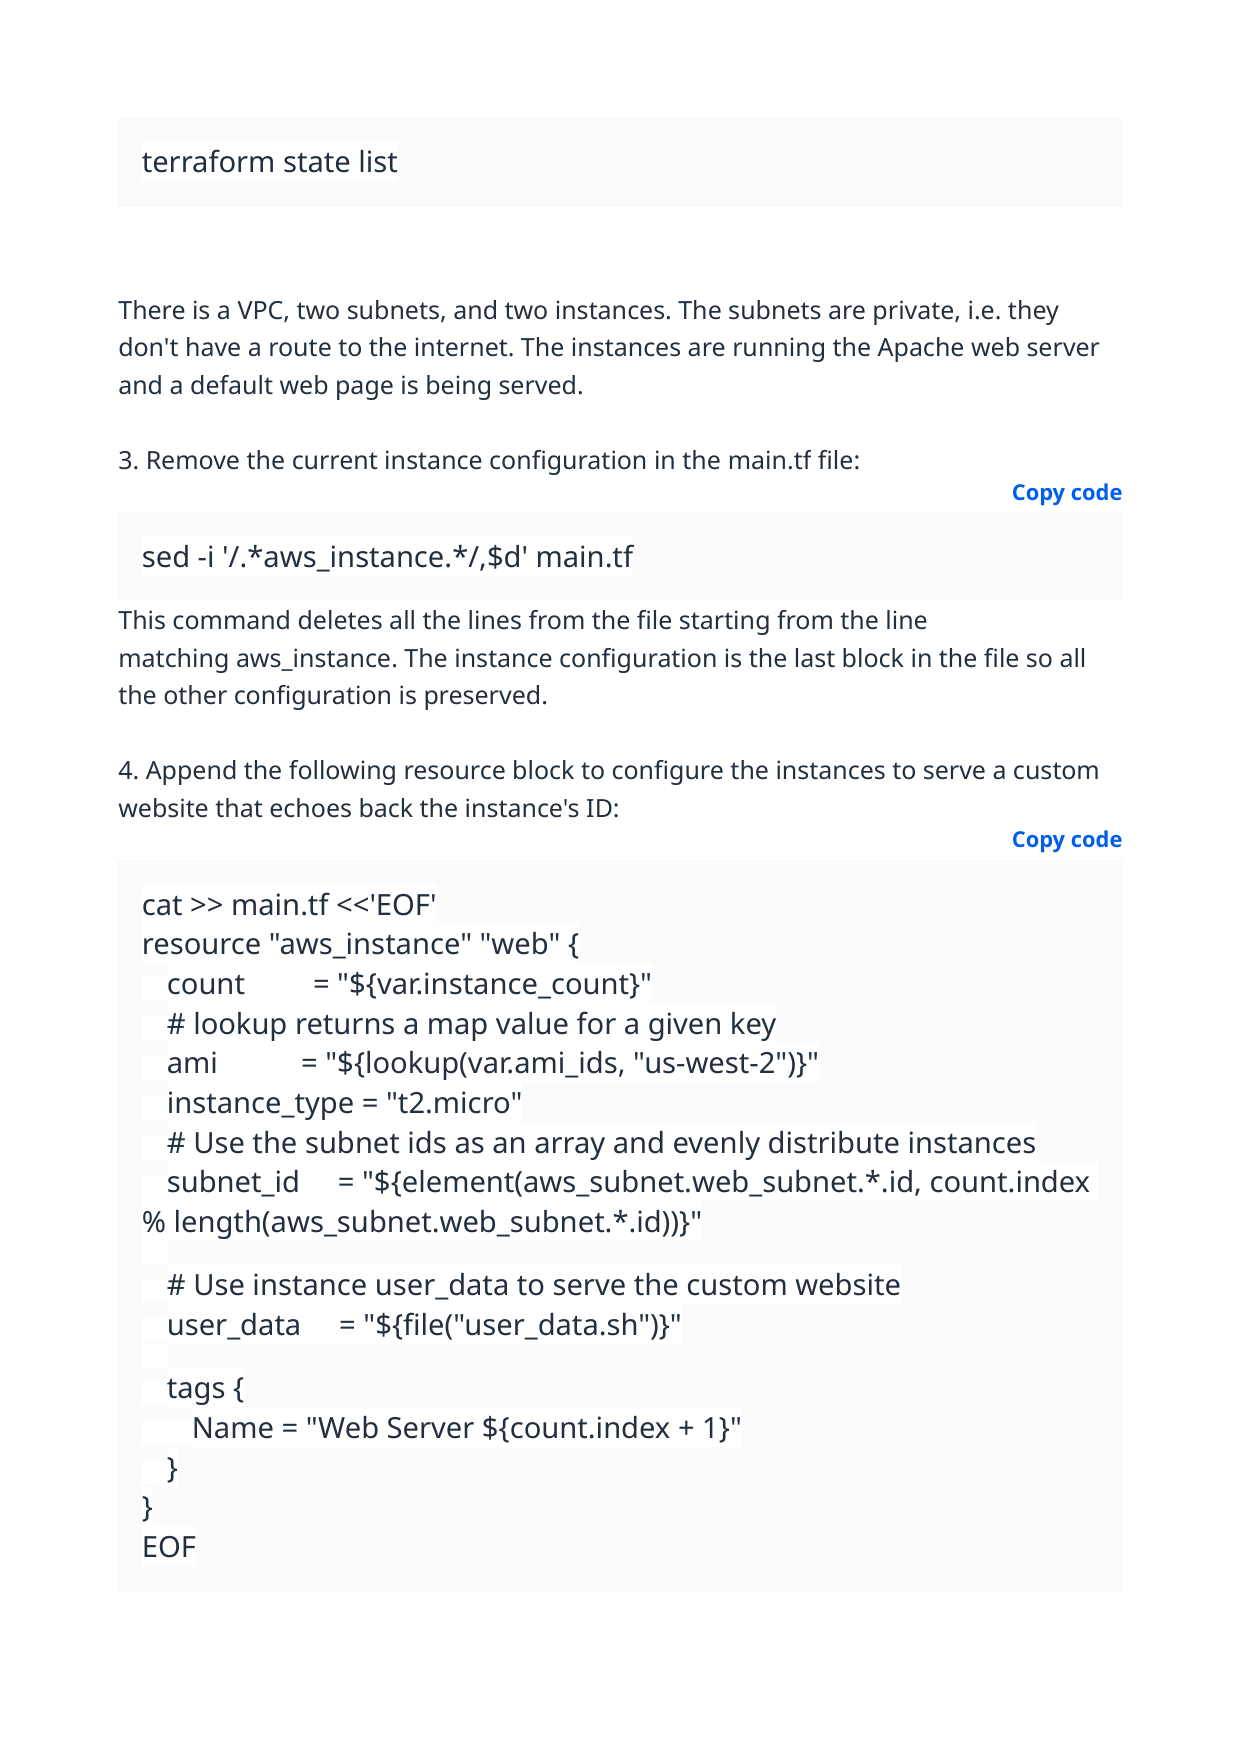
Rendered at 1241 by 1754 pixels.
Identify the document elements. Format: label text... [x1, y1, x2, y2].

text subnet_id = "${element(aws_subnet.web_subnet.*.id, count.index % length(aws_subnet.web_subnet.*.id))}" [119, 1138, 1122, 1217]
text # lookup returns a map value for a given key [119, 979, 1122, 1019]
text Name = "Web Server ${count.index + 1}" [119, 1384, 1122, 1423]
text terraform state list [119, 119, 1122, 205]
text instance_type = "t2.micro" [119, 1059, 1122, 1098]
text EOF [119, 1503, 1122, 1590]
text 4. Append the following resource block to configure the instances to serve a custom website that echoes back the instance's ID: [118, 749, 1122, 824]
text count = "${var.instance_count}" [119, 940, 1122, 979]
text } [119, 1423, 1122, 1463]
text # Use the subnet ids as an array and evenly distribute instances [119, 1098, 1122, 1138]
text 3. Remove the current instance configuration in the main.tf file: [118, 439, 1122, 476]
text resource "aws_instance" "web" { [119, 900, 1122, 940]
text This command deletes all the lines from the file starting from the line matching aws_instance. The instance configuration is the last block in the file so all the other configuration is preserved. [118, 600, 1122, 712]
text Copy code [131, 824, 1122, 854]
text } [119, 1463, 1122, 1503]
text user_data = "${file("user_data.sh")}" [119, 1281, 1122, 1321]
text There is a VPC, two subnets, and two instances. The subnets are private, i.e. they don't have a route to the internet. The instances are running the Apache web server and a default web page is being served. [118, 289, 1122, 401]
text Copy code [131, 476, 1122, 506]
text sed -i '/.*aws_instance.*/,$d' main.tf [119, 514, 1122, 599]
text ami = "${lookup(var.ami_ids, "us-west-2")}" [119, 1019, 1122, 1059]
text # Use instance user_data to serve the custom website [119, 1241, 1122, 1281]
text tags { [119, 1344, 1122, 1384]
text cat >> main.tf <<'EOF' [119, 861, 1122, 900]
